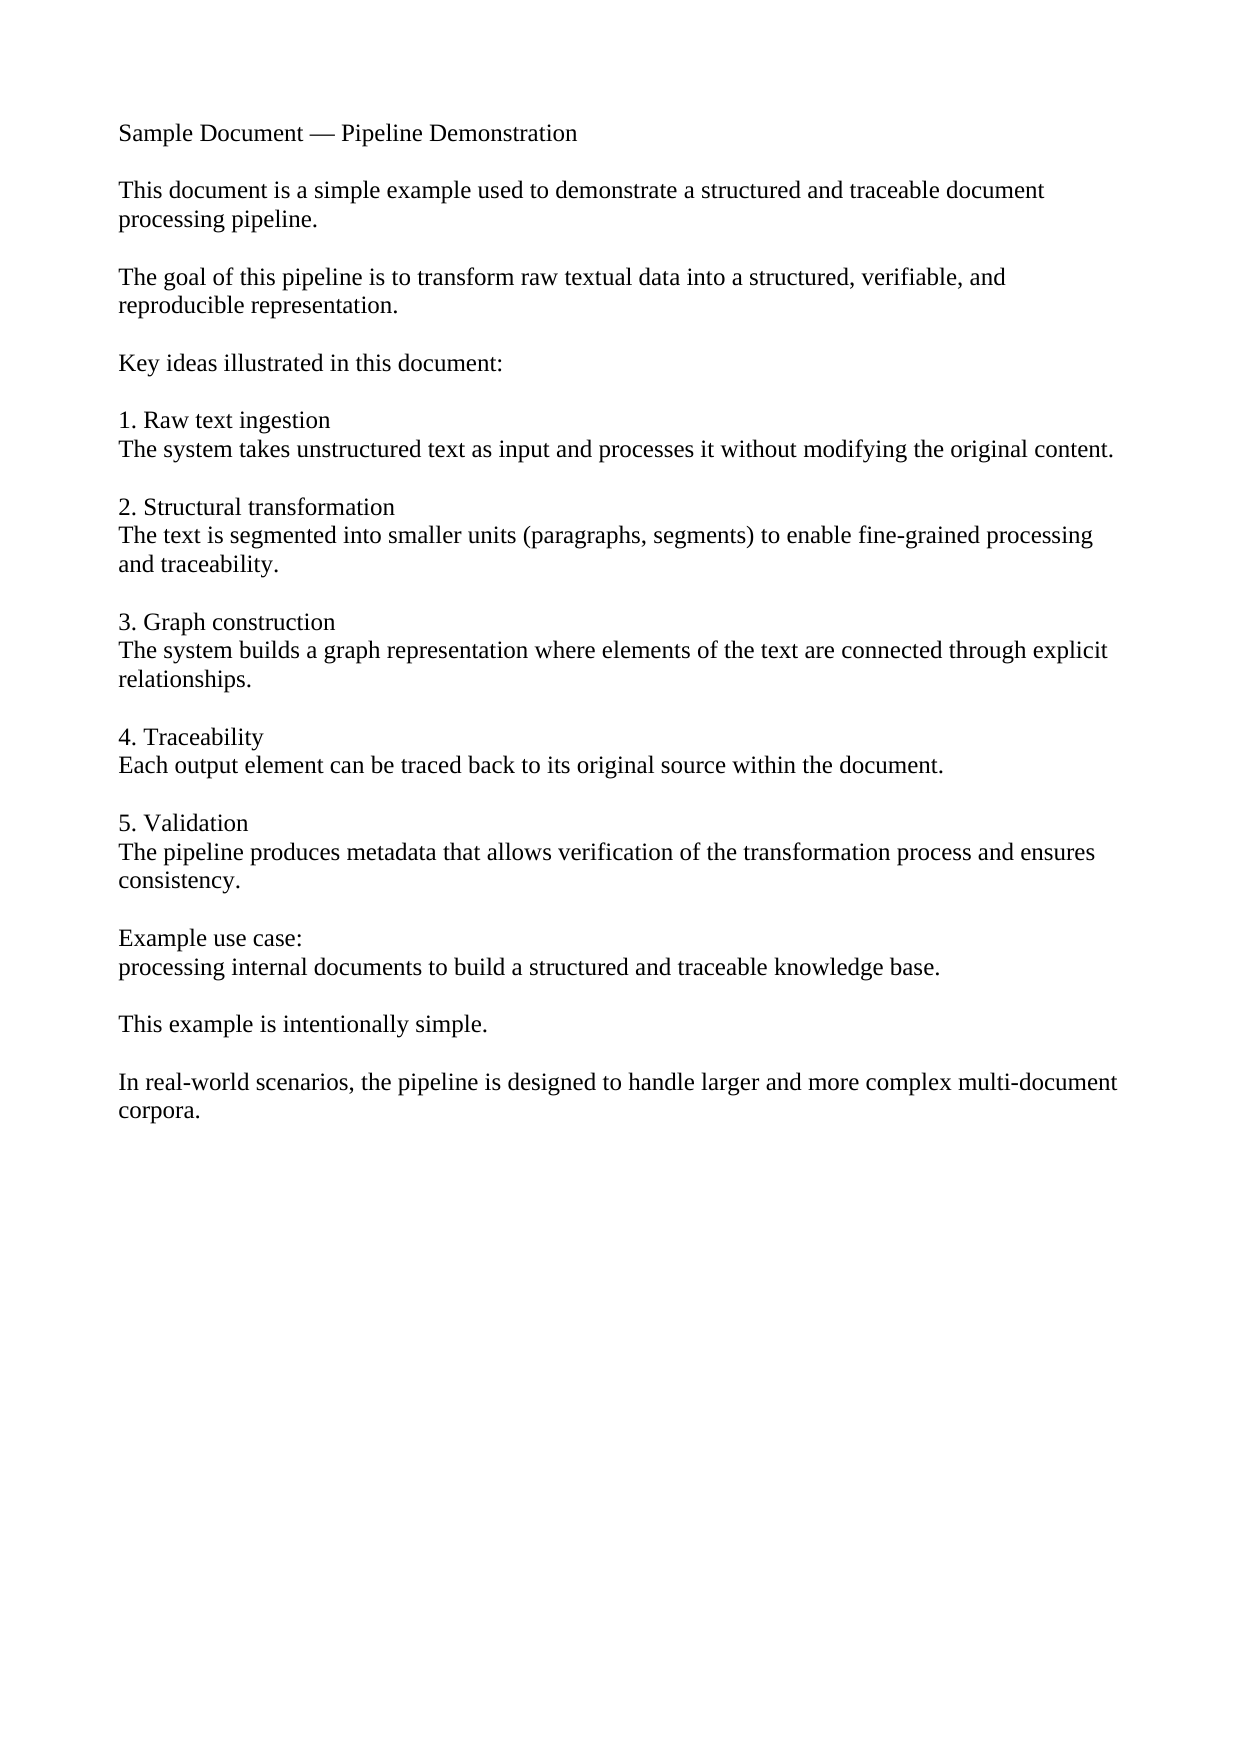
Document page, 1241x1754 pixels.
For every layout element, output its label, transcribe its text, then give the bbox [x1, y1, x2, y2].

text Example use case: [118, 923, 1122, 952]
text The goal of this pipeline is to transform raw textual data into a structured, verifiable, and reproducible representation. [118, 262, 1122, 319]
text 5. Validation [118, 808, 1122, 837]
text 3. Graph construction [118, 607, 1122, 636]
text Sample Document — Pipeline Demonstration [118, 118, 1122, 147]
text The pipeline produces metadata that allows verification of the transformation process and ensures consistency. [118, 837, 1122, 894]
text The system builds a graph representation where elements of the text are connected through explicit relationships. [118, 636, 1122, 693]
text This document is a simple example used to demonstrate a structured and traceable document processing pipeline. [118, 176, 1122, 233]
text Key ideas illustrated in this document: [118, 348, 1122, 377]
text 1. Raw text ingestion [118, 406, 1122, 434]
text The system takes unstructured text as input and processes it without modifying the original content. [118, 434, 1122, 463]
text Each output element can be traced back to its original source within the document. [118, 751, 1122, 779]
text The text is segmented into smaller units (paragraphs, segments) to enable fine-grained processing and traceability. [118, 521, 1122, 578]
text In real-world scenarios, the pipeline is designed to handle larger and more complex multi-document corpora. [118, 1067, 1122, 1124]
text 2. Structural transformation [118, 492, 1122, 521]
text This example is intentionally simple. [118, 1009, 1122, 1038]
text 4. Traceability [118, 722, 1122, 751]
text processing internal documents to build a structured and traceable knowledge base. [118, 952, 1122, 981]
